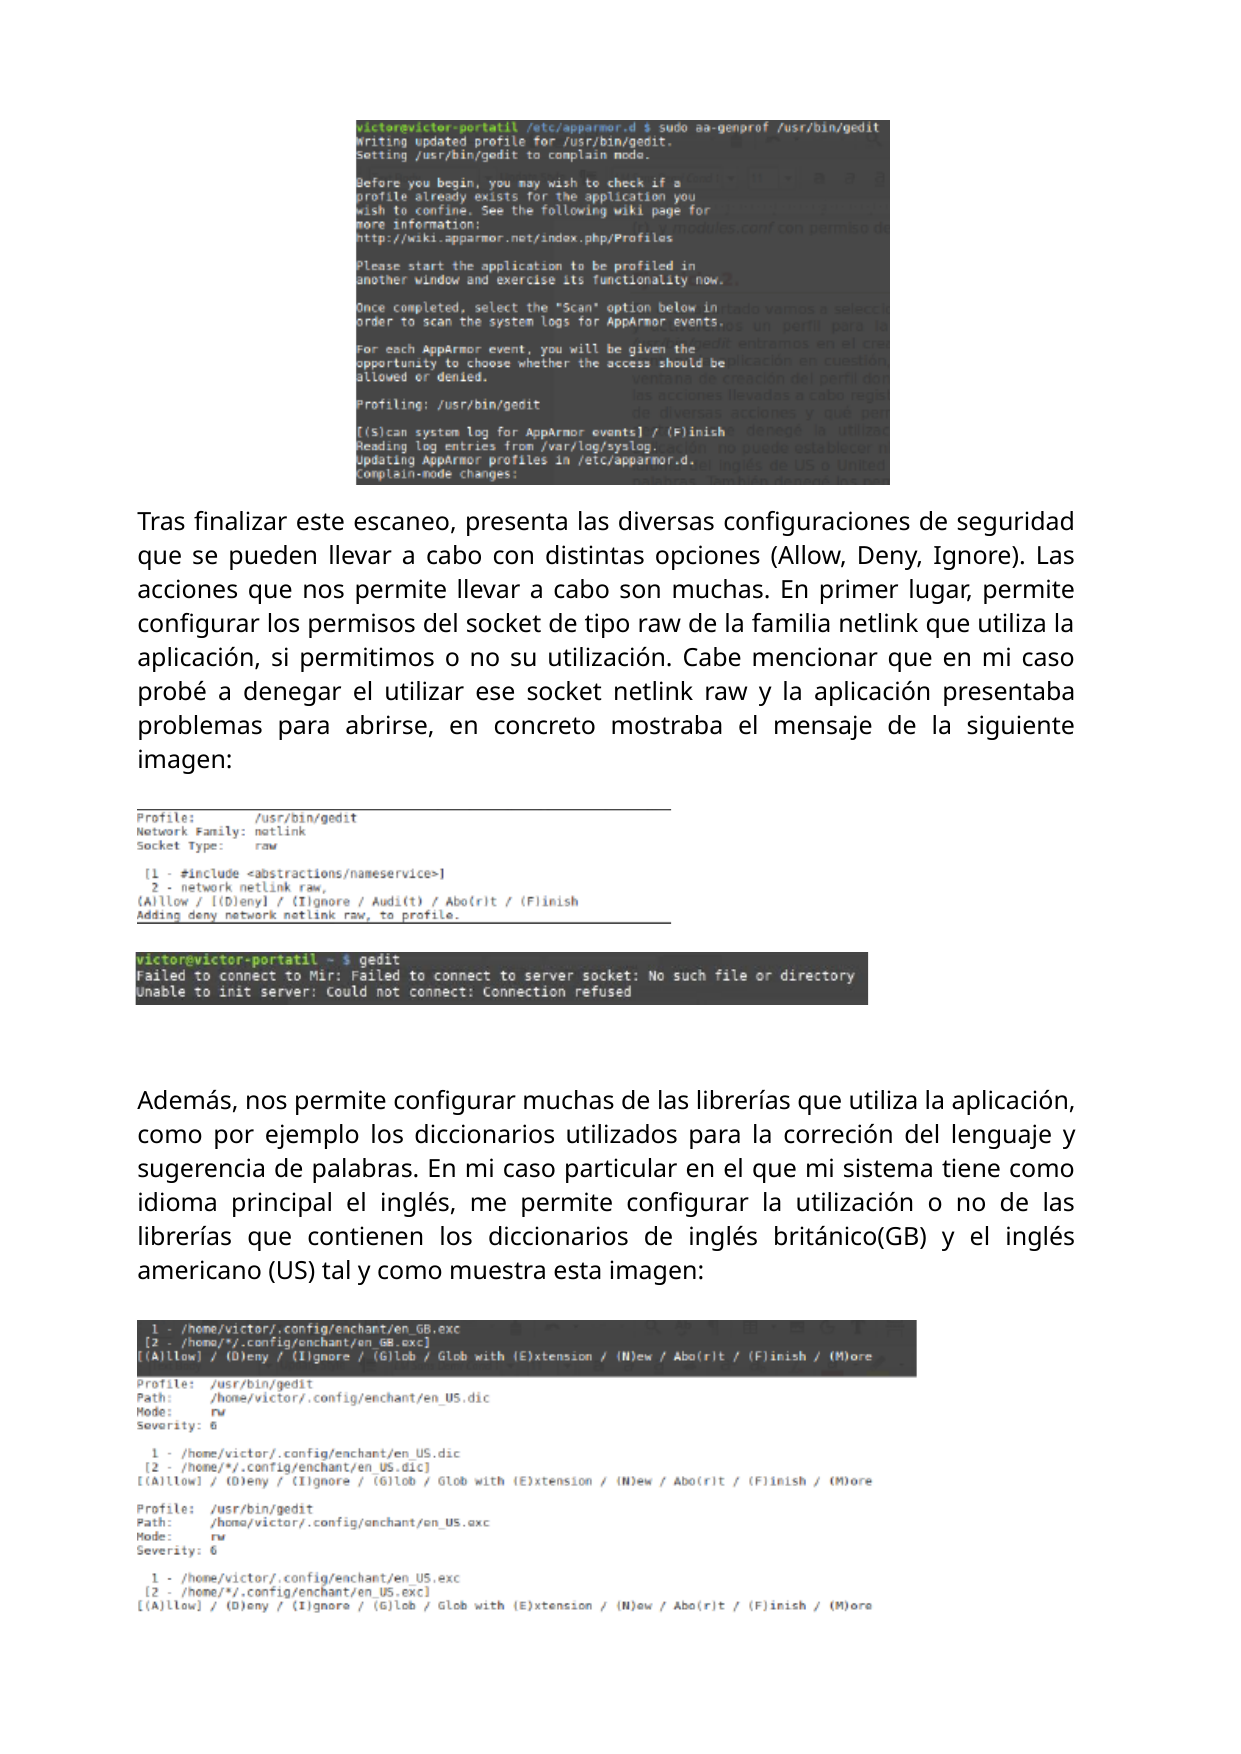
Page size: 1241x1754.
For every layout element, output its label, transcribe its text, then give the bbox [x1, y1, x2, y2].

picture [355, 120, 890, 485]
picture [137, 1320, 917, 1627]
picture [137, 809, 672, 924]
text Tras finalizar este escaneo, presenta las diversas configuraciones de seguridad que se pueden llevar a cabo con distintas opciones (Allow, Deny, Ignore). Las acciones que nos permite llevar a cabo son muchas. En primer lugar, permite configurar los permisos del socket de tipo raw de la familia netlink que utiliza la aplicación, si permitimos o no su utilización. Cabe mencionar que en mi caso probé a denegar el utilizar ese socket netlink raw y la aplicación presentaba problemas para abrirse, en concreto mostraba el mensaje de la siguiente imagen: [137, 503, 1076, 776]
text Además, nos permite configurar muchas de las librerías que utiliza la aplicación, como por ejemplo los diccionarios utilizados para la correción del lenguaje y sugerencia de palabras. En mi caso particular en el que mi sistema tiene como idioma principal el inglés, me permite configurar la utilización o no de las librerías que contienen los diccionarios de inglés británico(GB) y el inglés americano (US) tal y como muestra esta imagen: [137, 1082, 1076, 1287]
picture [135, 952, 869, 1005]
